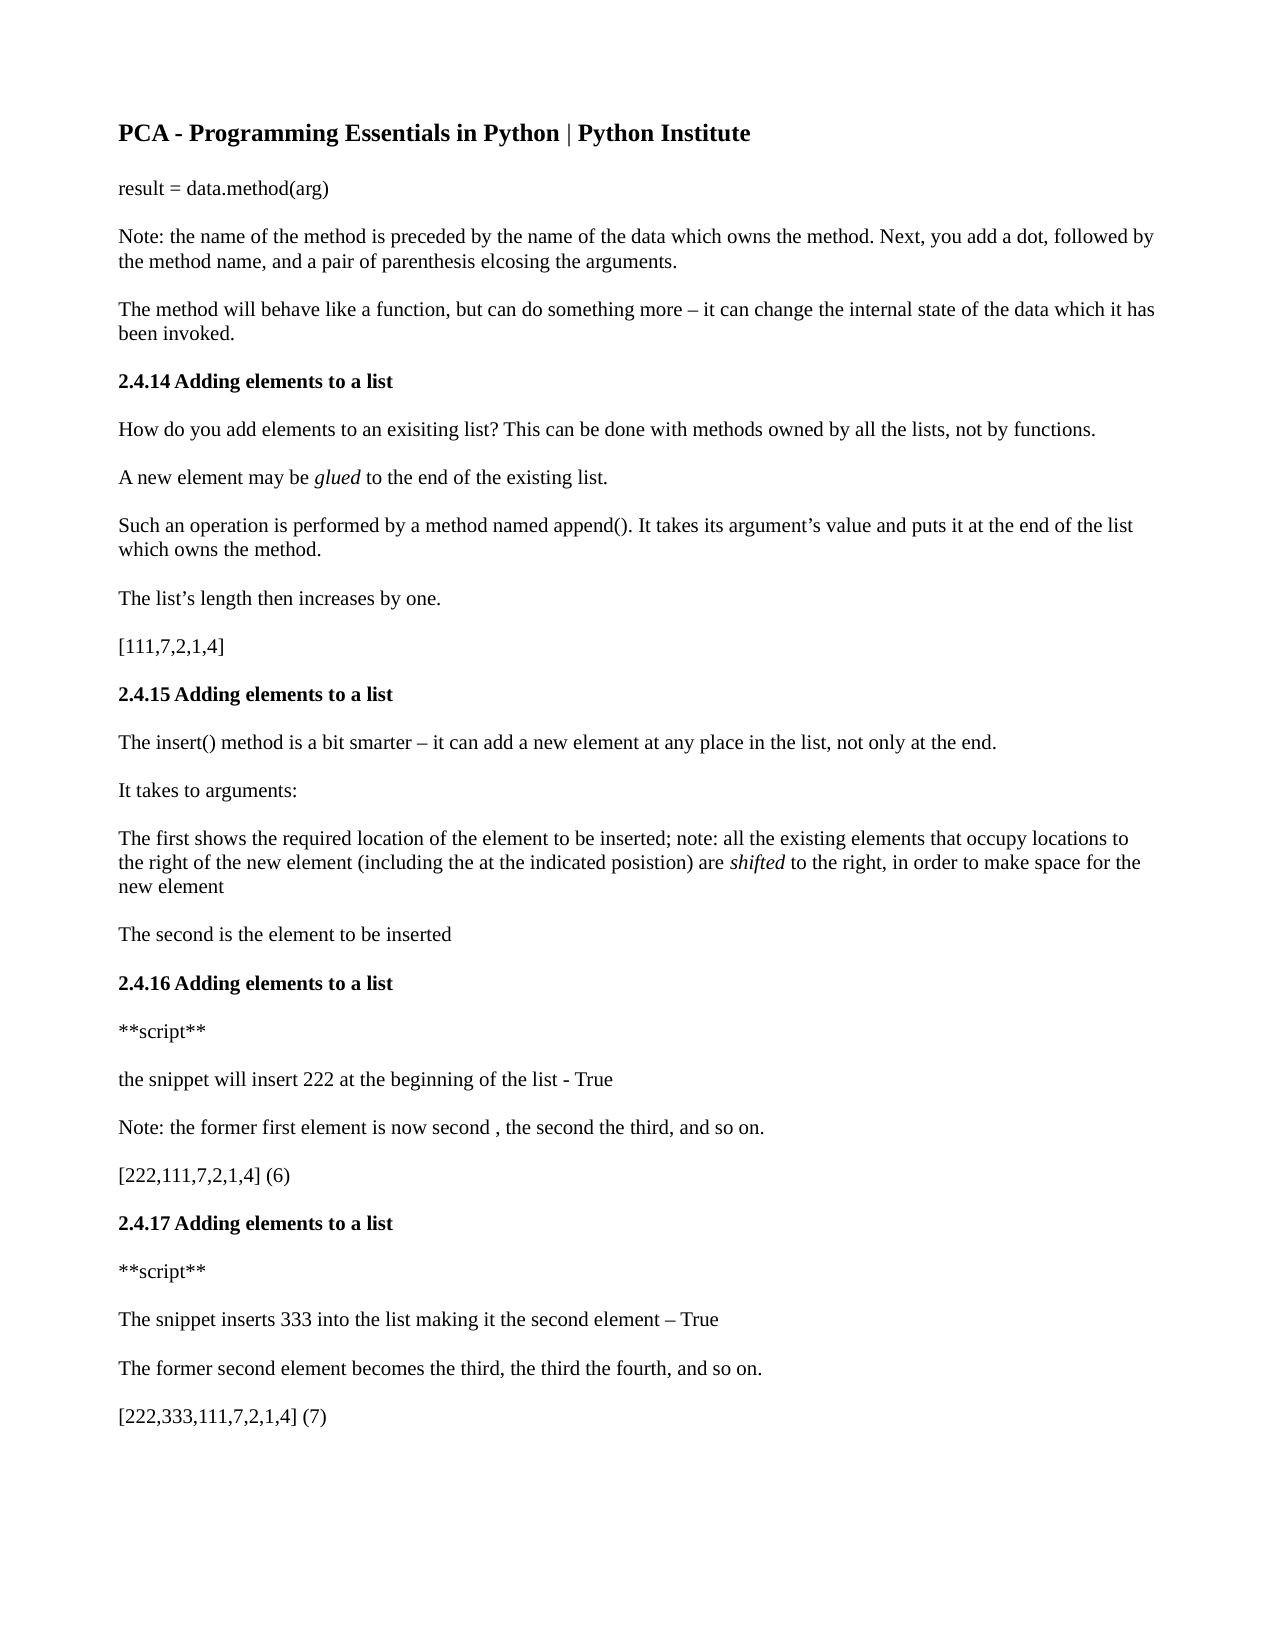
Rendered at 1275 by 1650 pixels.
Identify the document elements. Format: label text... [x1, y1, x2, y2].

text The former second element becomes the third, the third the fourth, and so on. [118, 1355, 1157, 1379]
text **script** [118, 1018, 1157, 1043]
text It takes to arguments: [118, 778, 1157, 802]
text 2.4.15 Adding elements to a list [118, 682, 1157, 706]
text The first shows the required location of the element to be inserted; note: all the existing elements that occupy locations to the right of the new element (including the at the indicated posistion) are shifted to the right, in order to make space for the new element [118, 826, 1157, 898]
text A new element may be glued to the end of the existing list. [118, 465, 1157, 489]
text 2.4.17 Adding elements to a list [118, 1211, 1157, 1235]
text the snippet will insert 222 at the beginning of the list - True [118, 1067, 1157, 1091]
text The snippet inserts 333 into the list making it the second element – True [118, 1307, 1157, 1331]
text [222,111,7,2,1,4] (6) [118, 1163, 1157, 1187]
text 2.4.14 Adding elements to a list [118, 369, 1157, 393]
text result = data.method(arg) [118, 176, 1157, 200]
text How do you add elements to an exisiting list? This can be done with methods owned by all the lists, not by functions. [118, 417, 1157, 441]
text Such an operation is performed by a method named append(). It takes its argument’s value and puts it at the end of the list which owns the method. [118, 513, 1157, 561]
text [111,7,2,1,4] [118, 633, 1157, 658]
text The insert() method is a bit smarter – it can add a new element at any place in the list, not only at the end. [118, 730, 1157, 754]
text The method will behave like a function, but can do something more – it can change the internal state of the data which it has been invoked. [118, 297, 1157, 345]
text The second is the element to be inserted [118, 922, 1157, 946]
text Note: the former first element is now second , the second the third, and so on. [118, 1115, 1157, 1139]
text **script** [118, 1259, 1157, 1283]
text 2.4.16 Adding elements to a list [118, 970, 1157, 994]
text The list’s length then increases by one. [118, 585, 1157, 609]
text [222,333,111,7,2,1,4] (7) [118, 1403, 1157, 1428]
text Note: the name of the method is preceded by the name of the data which owns the method. Next, you add a dot, followed by the method name, and a pair of parenthesis elcosing the arguments. [118, 224, 1157, 273]
